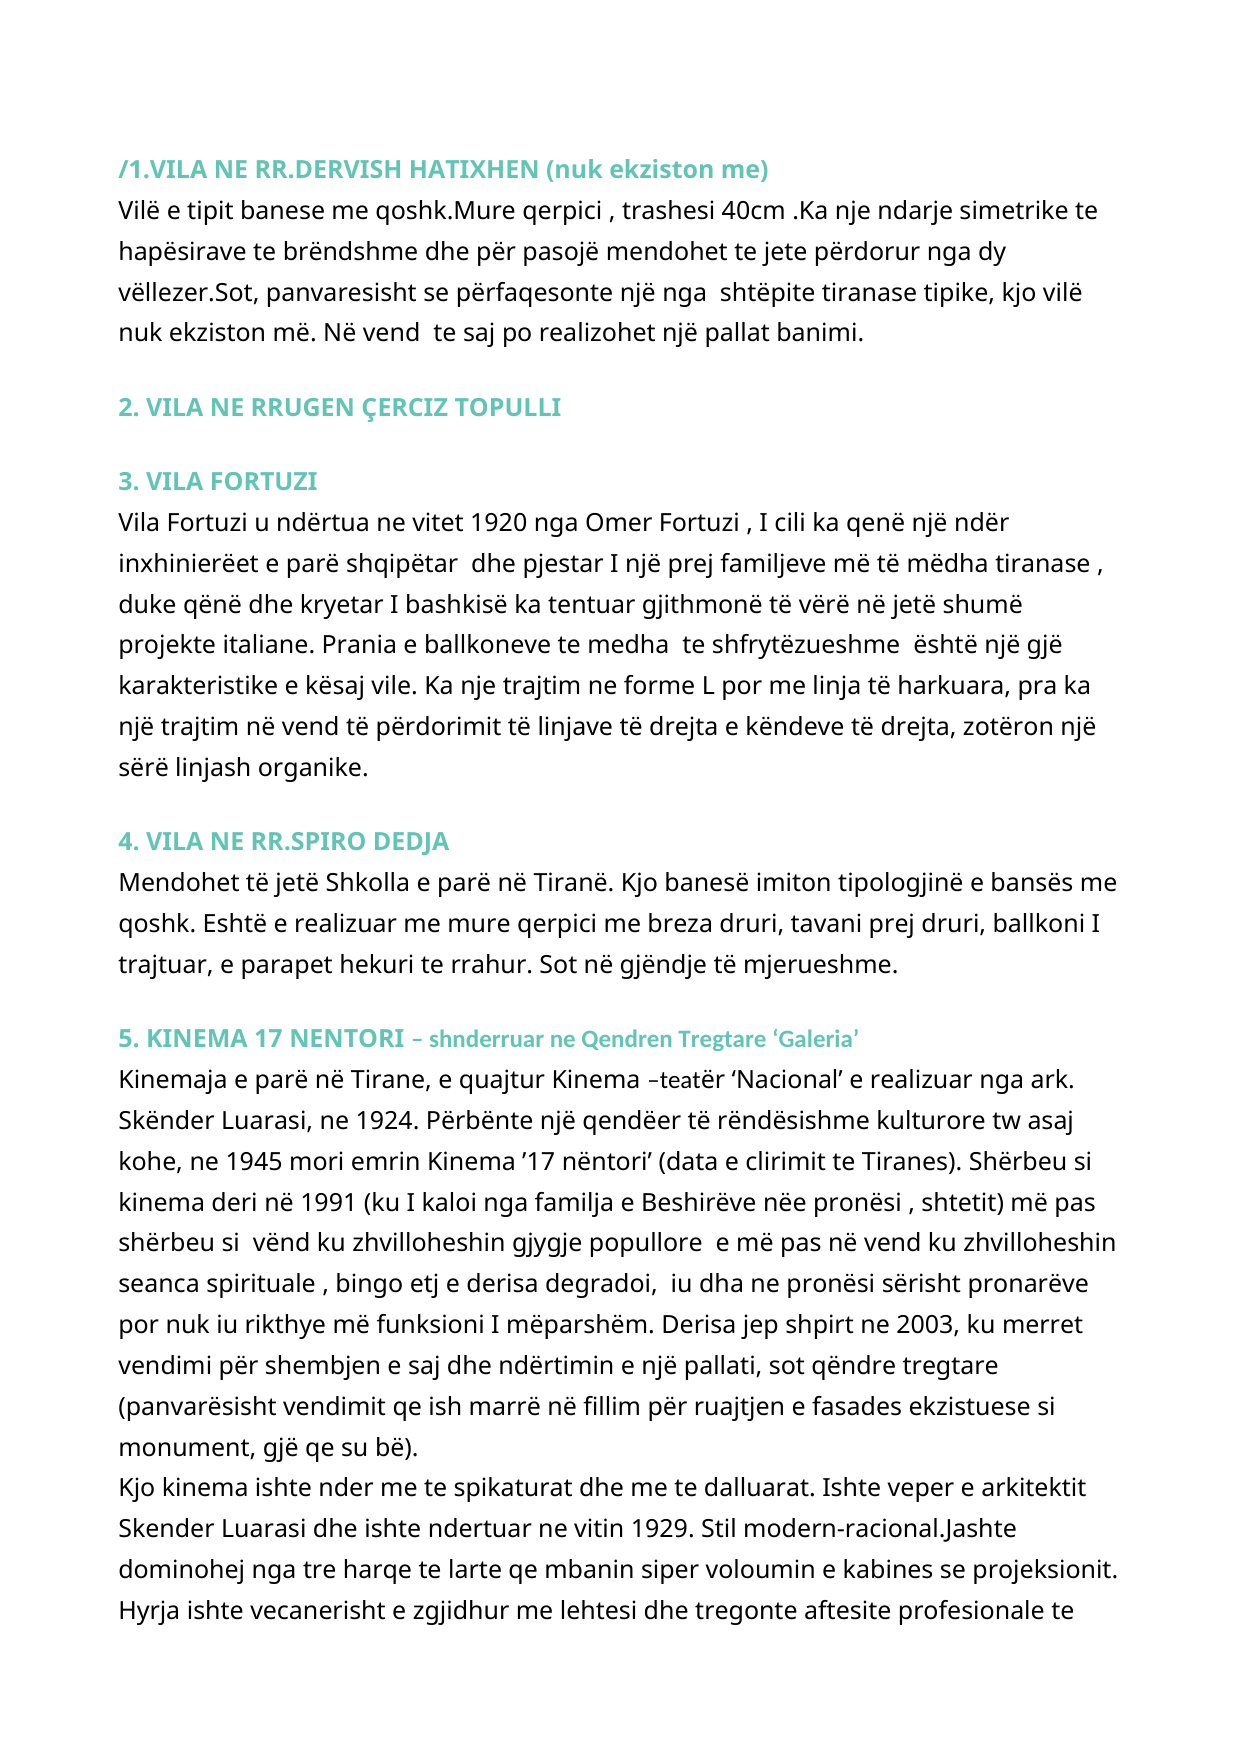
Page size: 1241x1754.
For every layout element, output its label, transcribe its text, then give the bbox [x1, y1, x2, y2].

text 4. VILA NE RR.SPIRO DEDJA [118, 824, 1122, 858]
text 2. VILA NE RRUGEN ÇERCIZ TOPULLI [118, 389, 1122, 423]
text 3. VILA FORTUZI [118, 464, 1122, 498]
text /1.VILA NE RR.DERVISH HATIXHEN (nuk ekziston me) [118, 152, 1122, 186]
text Kinemaja e parë në Tirane, e quajtur Kinema –teatër ‘Nacional’ e realizuar nga ark. Skënder Luarasi, ne 1924. Përbënte një qendëer të rëndësishme kulturore tw asaj kohe, ne 1945 mori emrin Kinema ’17 nëntori’ (data e clirimit te Tiranes). Shërbeu si kinema deri në 1991 (ku I kaloi nga familja e Beshirëve nëe pronësi , shtetit) më pas shërbeu si vënd ku zhvilloheshin gjygje popullore e më pas në vend ku zhvilloheshin seanca spirituale , bingo etj e derisa degradoi, iu dha ne pronësi sërisht pronarëve por nuk iu rikthye më funksioni I mëparshëm. Derisa jep shpirt ne 2003, ku merret vendimi për shembjen e saj dhe ndërtimin e një pallati, sot qëndre tregtare (panvarësisht vendimit qe ish marrë në fillim për ruajtjen e fasades ekzistuese si monument, gjë qe su bë). [118, 1062, 1122, 1463]
text 5. KINEMA 17 NENTORI – shnderruar ne Qendren Tregtare ‘Galeria’ [118, 1021, 1122, 1055]
text Vila Fortuzi u ndërtua ne vitet 1920 nga Omer Fortuzi , I cili ka qenë një ndër inxhinierëet e parë shqipëtar dhe pjestar I një prej familjeve më të mëdha tiranase , duke qënë dhe kryetar I bashkisë ka tentuar gjithmonë të vërë në jetë shumë projekte italiane. Prania e ballkoneve te medha te shfrytëzueshme është një gjë karakteristike e kësaj vile. Ka nje trajtim ne forme L por me linja të harkuara, pra ka një trajtim në vend të përdorimit të linjave të drejta e këndeve të drejta, zotëron një sërë linjash organike. [118, 504, 1122, 784]
text Vilë e tipit banese me qoshk.Mure qerpici , trashesi 40cm .Ka nje ndarje simetrike te hapësirave te brëndshme dhe për pasojë mendohet te jete përdorur nga dy vëllezer.Sot, panvaresisht se përfaqesonte një nga shtëpite tiranase tipike, kjo vilë nuk ekziston më. Në vend te saj po realizohet një pallat banimi. [118, 192, 1122, 349]
text Mendohet të jetë Shkolla e parë në Tiranë. Kjo banesë imiton tipologjinë e bansës me qoshk. Eshtë e realizuar me mure qerpici me breza druri, tavani prej druri, ballkoni I trajtuar, e parapet hekuri te rrahur. Sot në gjëndje të mjerueshme. [118, 865, 1122, 981]
text Kjo kinema ishte nder me te spikaturat dhe me te dalluarat. Ishte veper e arkitektit Skender Luarasi dhe ishte ndertuar ne vitin 1929. Stil modern-racional.Jashte dominohej nga tre harqe te larte qe mbanin siper voloumin e kabines se projeksionit. Hyrja ishte vecanerisht e zgjidhur me lehtesi dhe tregonte aftesite profesionale te [118, 1470, 1122, 1627]
